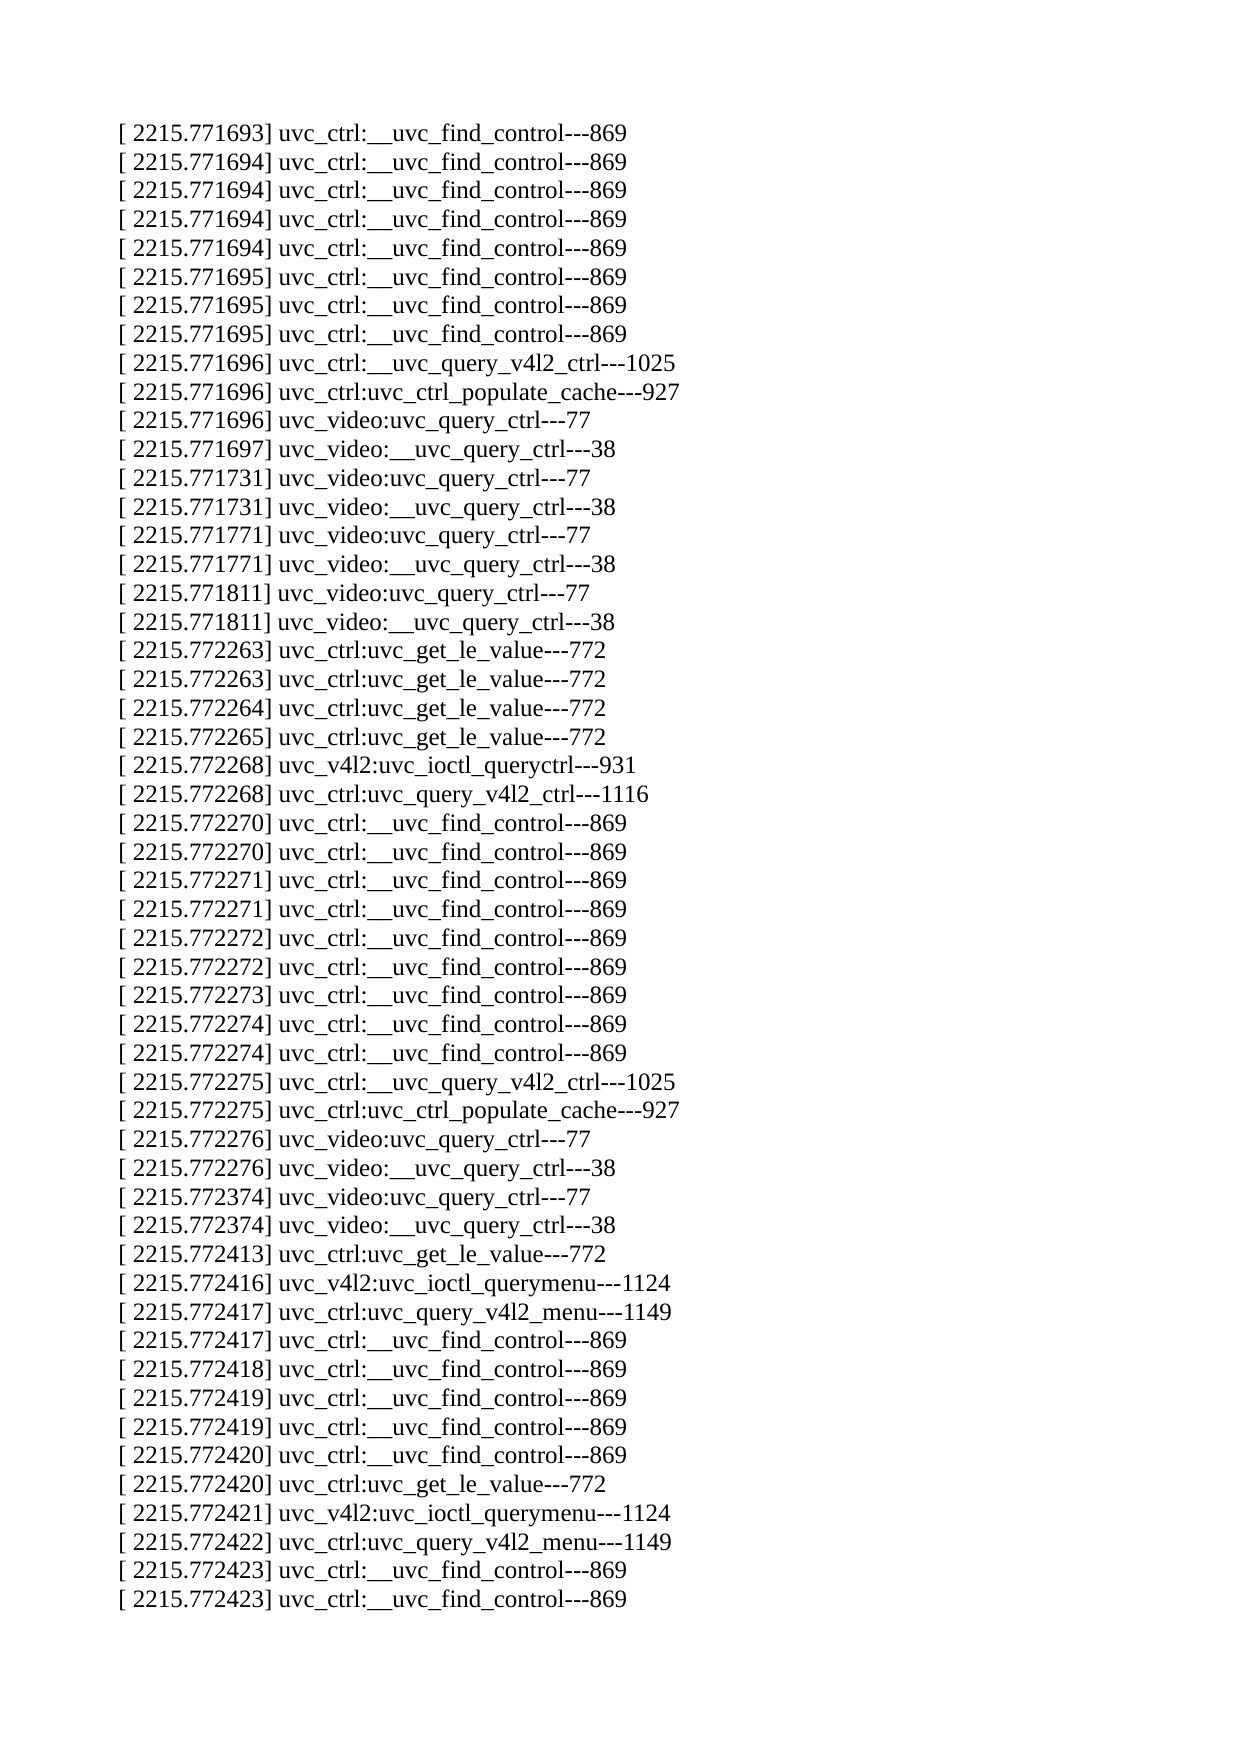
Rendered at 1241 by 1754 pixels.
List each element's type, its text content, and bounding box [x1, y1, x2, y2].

text [ 2215.771696] uvc_ctrl:uvc_ctrl_populate_cache---927 [118, 377, 1122, 406]
text [ 2215.772265] uvc_ctrl:uvc_get_le_value---772 [118, 722, 1122, 751]
text [ 2215.771771] uvc_video:__uvc_query_ctrl---38 [118, 549, 1122, 578]
text [ 2215.772275] uvc_ctrl:__uvc_query_v4l2_ctrl---1025 [118, 1067, 1122, 1096]
text [ 2215.772274] uvc_ctrl:__uvc_find_control---869 [118, 1009, 1122, 1038]
text [ 2215.772276] uvc_video:uvc_query_ctrl---77 [118, 1124, 1122, 1153]
text [ 2215.771731] uvc_video:__uvc_query_ctrl---38 [118, 492, 1122, 521]
text [ 2215.772270] uvc_ctrl:__uvc_find_control---869 [118, 808, 1122, 837]
text [ 2215.772271] uvc_ctrl:__uvc_find_control---869 [118, 894, 1122, 923]
text [ 2215.771771] uvc_video:uvc_query_ctrl---77 [118, 521, 1122, 549]
text [ 2215.772272] uvc_ctrl:__uvc_find_control---869 [118, 923, 1122, 952]
text [ 2215.771696] uvc_ctrl:__uvc_query_v4l2_ctrl---1025 [118, 348, 1122, 377]
text [ 2215.772421] uvc_v4l2:uvc_ioctl_querymenu---1124 [118, 1498, 1122, 1527]
text [ 2215.772268] uvc_ctrl:uvc_query_v4l2_ctrl---1116 [118, 779, 1122, 808]
text [ 2215.771811] uvc_video:uvc_query_ctrl---77 [118, 578, 1122, 607]
text [ 2215.771697] uvc_video:__uvc_query_ctrl---38 [118, 434, 1122, 463]
text [ 2215.772419] uvc_ctrl:__uvc_find_control---869 [118, 1412, 1122, 1441]
text [ 2215.772268] uvc_v4l2:uvc_ioctl_queryctrl---931 [118, 751, 1122, 779]
text [ 2215.772374] uvc_video:__uvc_query_ctrl---38 [118, 1211, 1122, 1239]
text [ 2215.772264] uvc_ctrl:uvc_get_le_value---772 [118, 693, 1122, 722]
text [ 2215.771693] uvc_ctrl:__uvc_find_control---869 [118, 118, 1122, 147]
text [ 2215.772417] uvc_ctrl:uvc_query_v4l2_menu---1149 [118, 1297, 1122, 1326]
text [ 2215.771694] uvc_ctrl:__uvc_find_control---869 [118, 204, 1122, 233]
text [ 2215.772413] uvc_ctrl:uvc_get_le_value---772 [118, 1239, 1122, 1268]
text [ 2215.772263] uvc_ctrl:uvc_get_le_value---772 [118, 636, 1122, 664]
text [ 2215.772275] uvc_ctrl:uvc_ctrl_populate_cache---927 [118, 1096, 1122, 1124]
text [ 2215.772263] uvc_ctrl:uvc_get_le_value---772 [118, 664, 1122, 693]
text [ 2215.772420] uvc_ctrl:__uvc_find_control---869 [118, 1441, 1122, 1469]
text [ 2215.772273] uvc_ctrl:__uvc_find_control---869 [118, 981, 1122, 1009]
text [ 2215.772417] uvc_ctrl:__uvc_find_control---869 [118, 1326, 1122, 1354]
text [ 2215.772418] uvc_ctrl:__uvc_find_control---869 [118, 1354, 1122, 1383]
text [ 2215.772419] uvc_ctrl:__uvc_find_control---869 [118, 1383, 1122, 1412]
text [ 2215.772271] uvc_ctrl:__uvc_find_control---869 [118, 866, 1122, 894]
text [ 2215.772422] uvc_ctrl:uvc_query_v4l2_menu---1149 [118, 1527, 1122, 1556]
text [ 2215.771731] uvc_video:uvc_query_ctrl---77 [118, 463, 1122, 492]
text [ 2215.771695] uvc_ctrl:__uvc_find_control---869 [118, 319, 1122, 348]
text [ 2215.772374] uvc_video:uvc_query_ctrl---77 [118, 1182, 1122, 1211]
text [ 2215.772420] uvc_ctrl:uvc_get_le_value---772 [118, 1469, 1122, 1498]
text [ 2215.772272] uvc_ctrl:__uvc_find_control---869 [118, 952, 1122, 981]
text [ 2215.772270] uvc_ctrl:__uvc_find_control---869 [118, 837, 1122, 866]
text [ 2215.772423] uvc_ctrl:__uvc_find_control---869 [118, 1556, 1122, 1584]
text [ 2215.771694] uvc_ctrl:__uvc_find_control---869 [118, 147, 1122, 176]
text [ 2215.771811] uvc_video:__uvc_query_ctrl---38 [118, 607, 1122, 636]
text [ 2215.772276] uvc_video:__uvc_query_ctrl---38 [118, 1153, 1122, 1182]
text [ 2215.771695] uvc_ctrl:__uvc_find_control---869 [118, 291, 1122, 319]
text [ 2215.771694] uvc_ctrl:__uvc_find_control---869 [118, 176, 1122, 204]
text [ 2215.771694] uvc_ctrl:__uvc_find_control---869 [118, 233, 1122, 262]
text [ 2215.772416] uvc_v4l2:uvc_ioctl_querymenu---1124 [118, 1268, 1122, 1297]
text [ 2215.771695] uvc_ctrl:__uvc_find_control---869 [118, 262, 1122, 291]
text [ 2215.772274] uvc_ctrl:__uvc_find_control---869 [118, 1038, 1122, 1067]
text [ 2215.772423] uvc_ctrl:__uvc_find_control---869 [118, 1584, 1122, 1613]
text [ 2215.771696] uvc_video:uvc_query_ctrl---77 [118, 406, 1122, 434]
